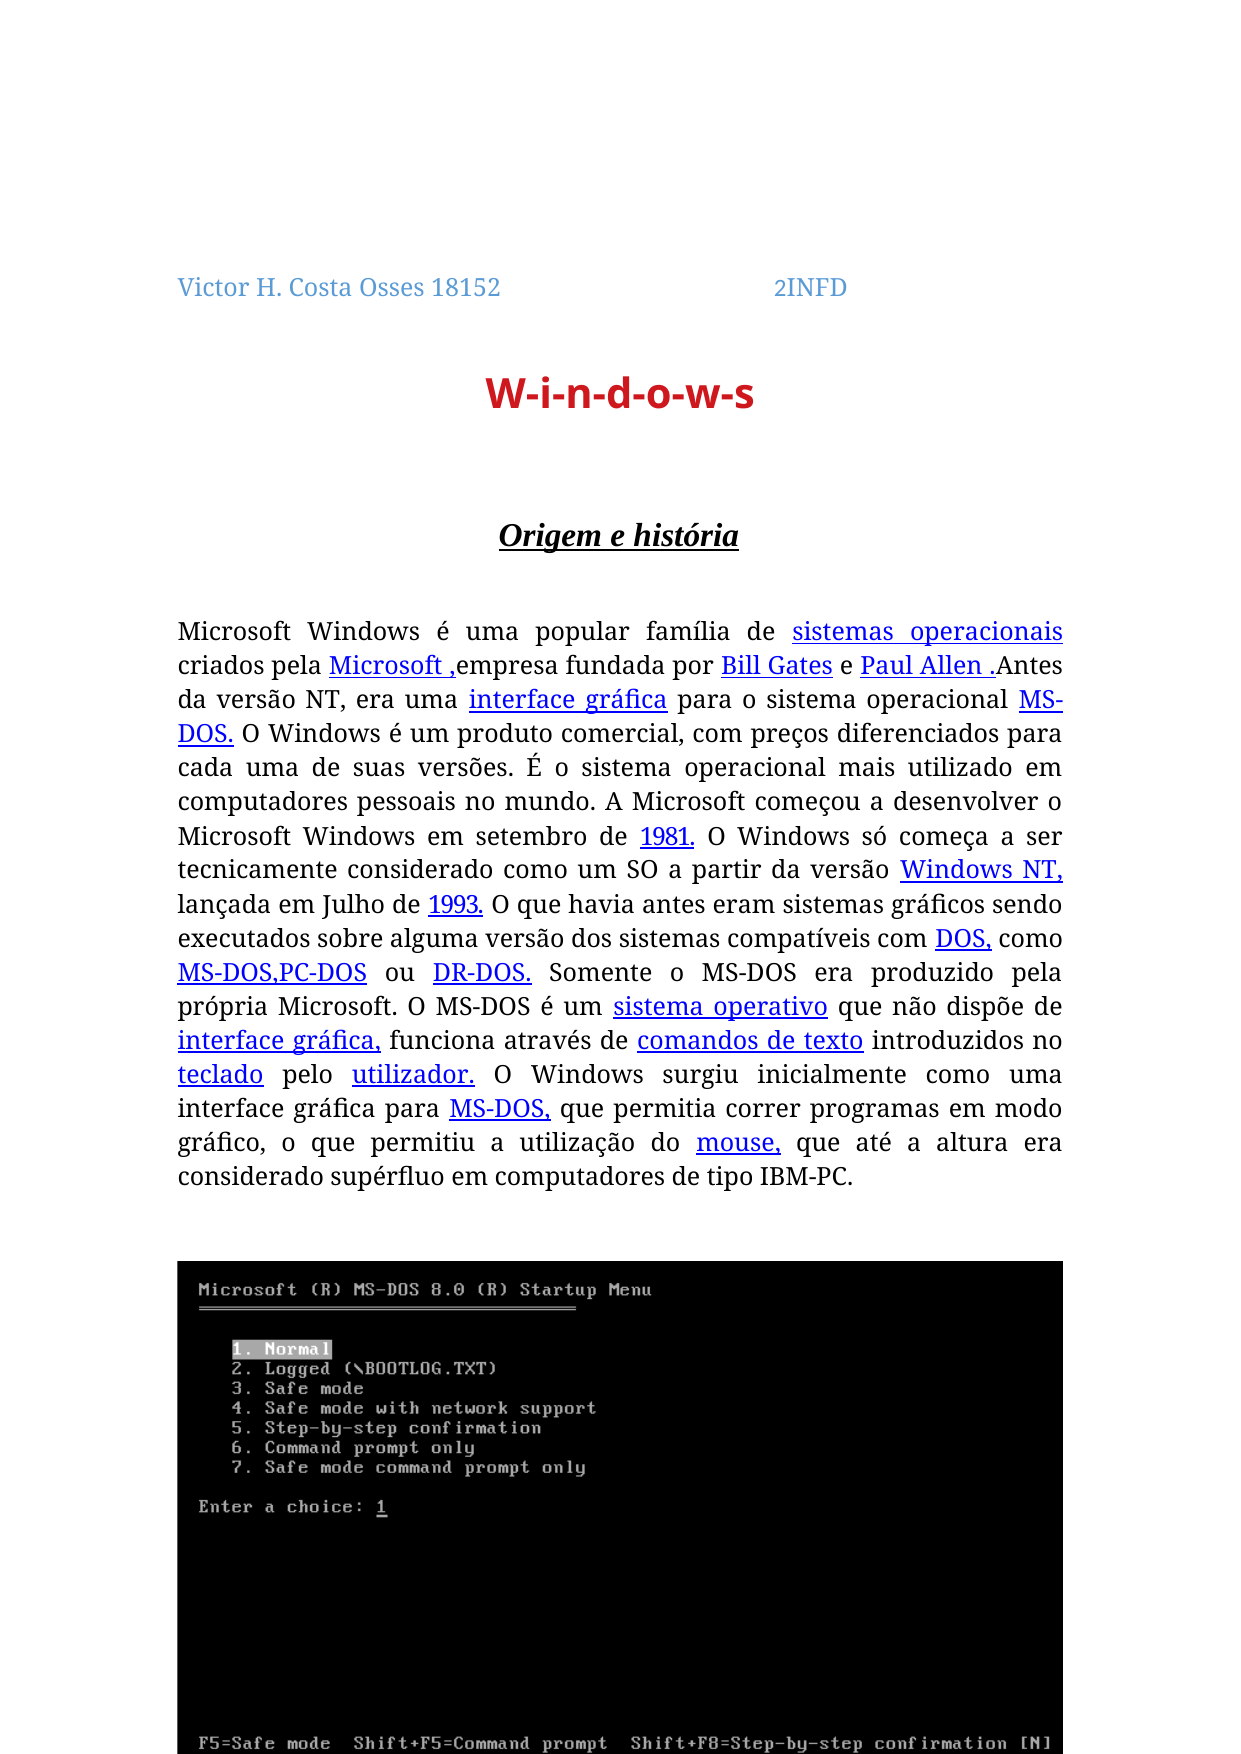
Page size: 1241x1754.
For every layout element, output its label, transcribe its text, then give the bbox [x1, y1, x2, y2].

text W-i-n-d-o-w-s [177, 364, 1063, 420]
text Victor H. Costa Osses 18152 2INFD [177, 269, 1063, 303]
text Origem e história [177, 516, 1063, 554]
text Microsoft Windows é uma popular família de sistemas operacionais criados pela Microsoft ,empresa fundada por Bill Gates e Paul Allen .Antes da versão NT, era uma interface gráfica para o sistema operacional MS-DOS. O Windows é um produto comercial, com preços diferenciados para cada uma de suas versões. É o sistema operacional mais utilizado em computadores pessoais no mundo. A Microsoft começou a desenvolver o Microsoft Windows em setembro de 1981. O Windows só começa a ser tecnicamente considerado como um SO a partir da versão Windows NT, lançada em Julho de 1993. O que havia antes eram sistemas gráficos sendo executados sobre alguma versão dos sistemas compatíveis com DOS, como MS-DOS,PC-DOS ou DR-DOS. Somente o MS-DOS era produzido pela própria Microsoft. O MS-DOS é um sistema operativo que não dispõe de interface gráfica, funciona através de comandos de texto introduzidos no teclado pelo utilizador. O Windows surgiu inicialmente como uma interface gráfica para MS-DOS, que permitia correr programas em modo gráfico, o que permitiu a utilização do mouse, que até a altura era considerado supérfluo em computadores de tipo IBM-PC. [177, 614, 1063, 1193]
